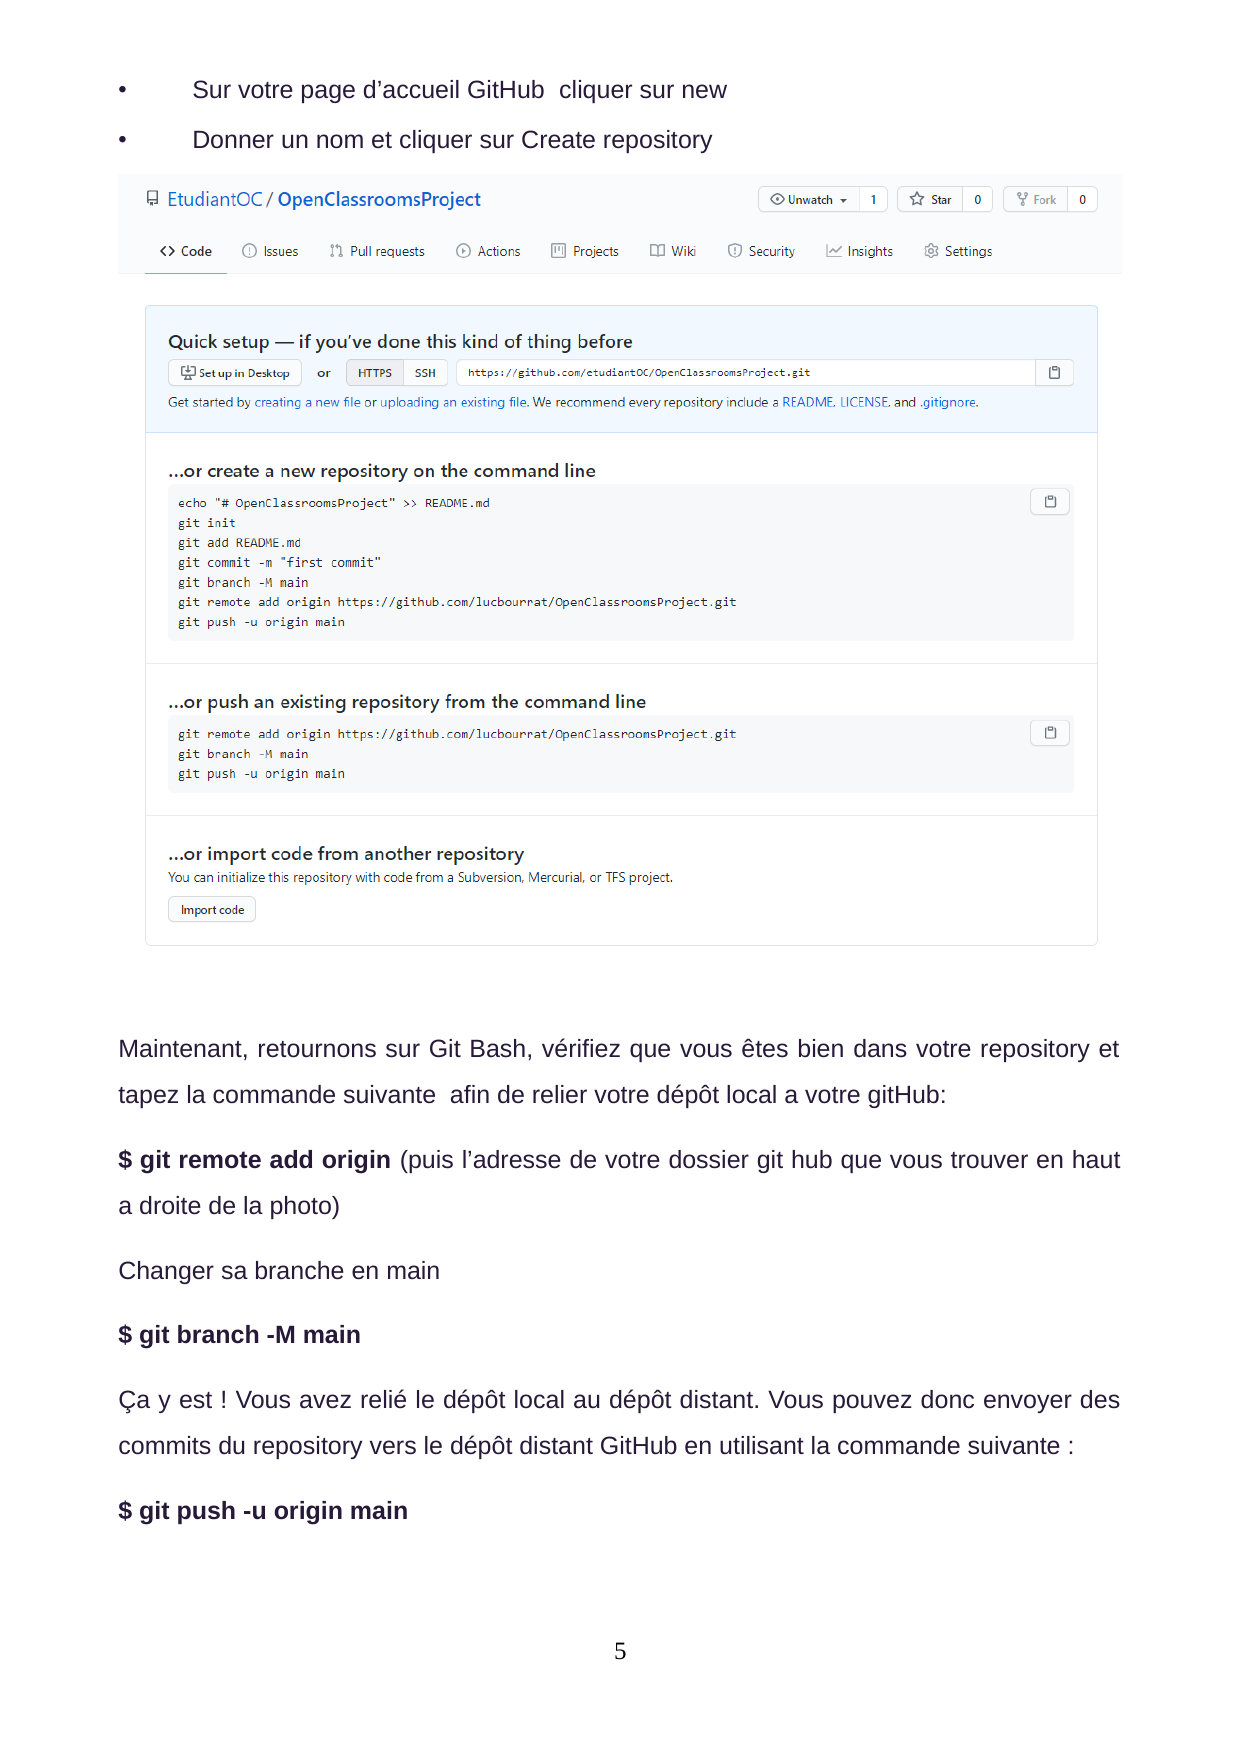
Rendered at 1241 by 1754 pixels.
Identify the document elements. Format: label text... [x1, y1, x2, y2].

text $ git push -u origin main [118, 1496, 1122, 1524]
text Changer sa branche en main [118, 1256, 1122, 1284]
text $ git remote add origin (puis l’adresse de votre dossier git hub que vous trouver en haut a droite de la photo) [118, 1145, 1122, 1220]
text Ça y est ! Vous avez relié le dépôt local au dépôt distant. Vous pouvez donc envoyer des commits du repository vers le dépôt distant GitHub en utilisant la commande suivante : [118, 1385, 1122, 1460]
text Maintenant, retournons sur Git Bash, vérifiez que vous êtes bien dans votre repository et tapez la commande suivante afin de relier votre dépôt local a votre gitHub: [118, 1034, 1122, 1109]
list Donner un nom et cliquer sur Create repository [118, 125, 1122, 154]
list Sur votre page d’accueil GitHub cliquer sur new [118, 75, 1122, 104]
text $ git branch -M main [118, 1320, 1122, 1349]
